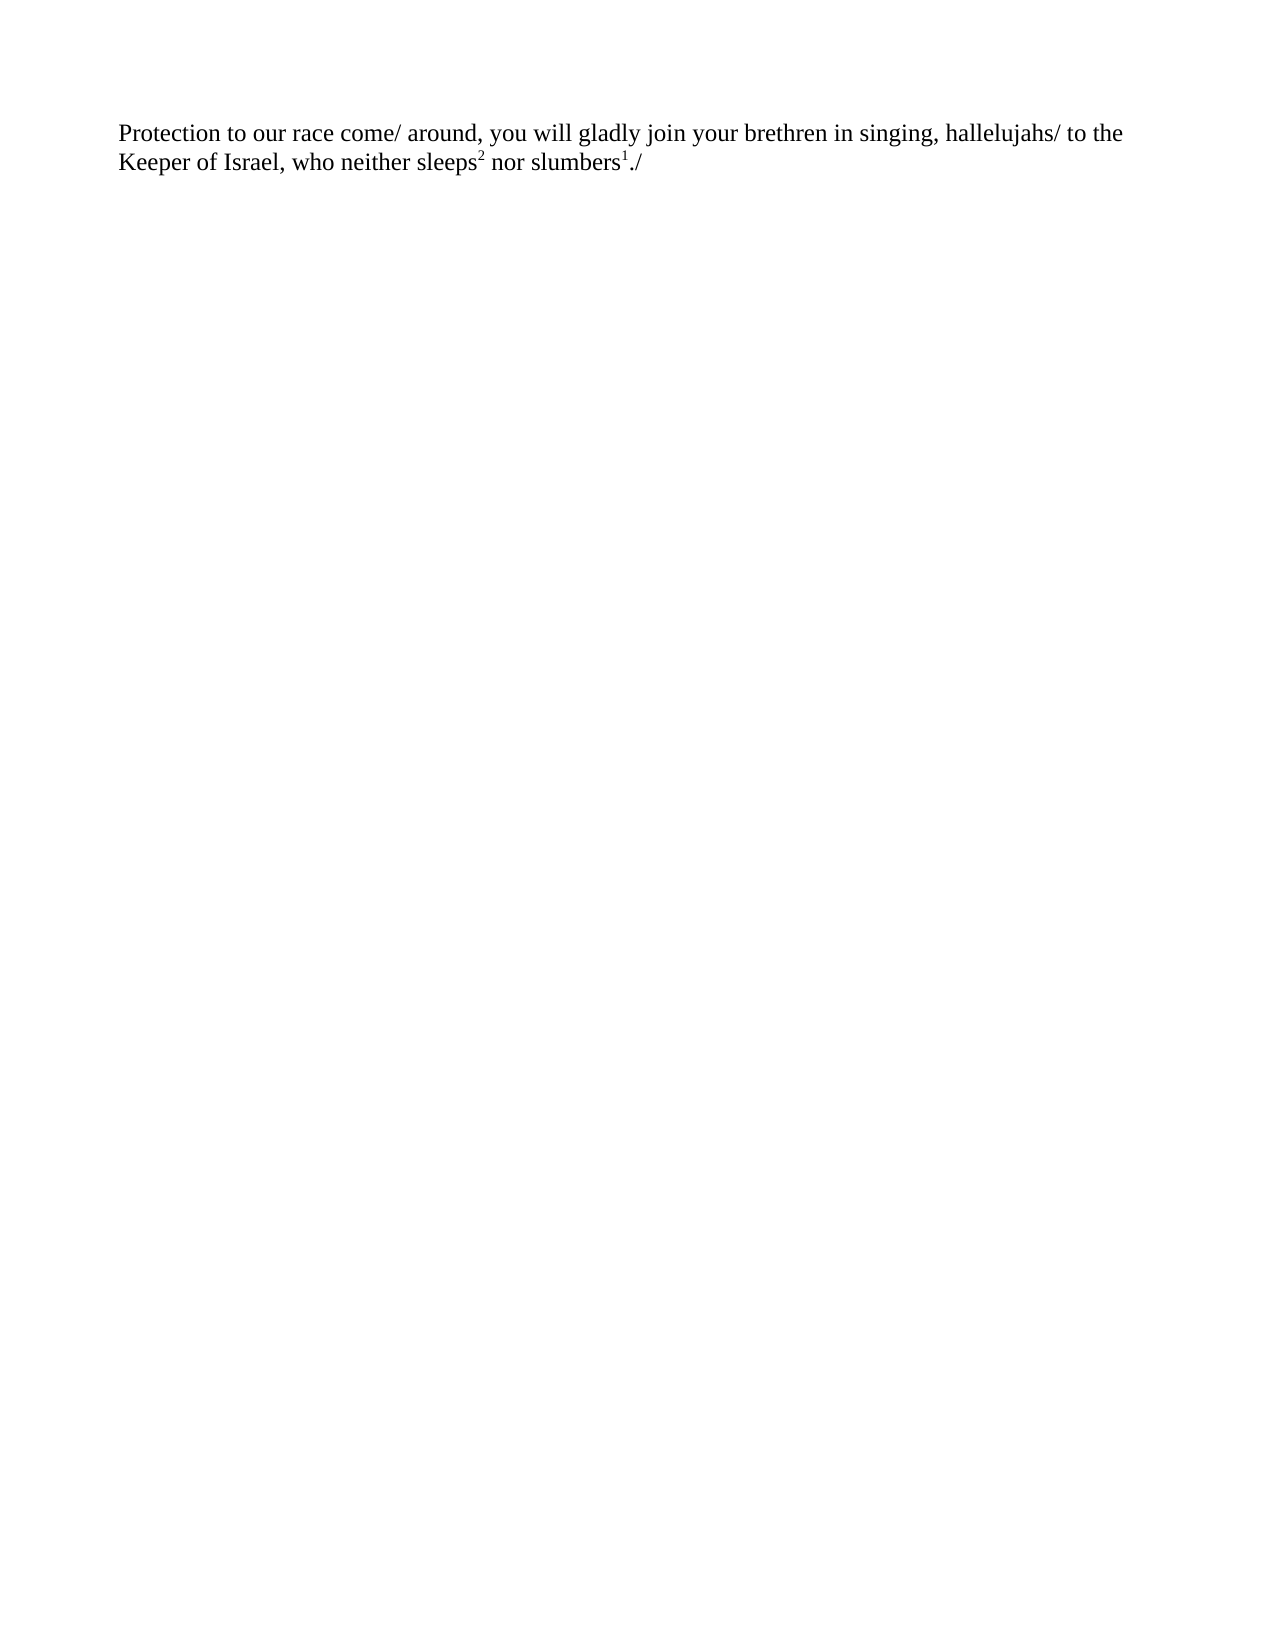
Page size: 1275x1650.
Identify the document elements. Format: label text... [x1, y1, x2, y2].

text Protection to our race come/ around, you will gladly join your brethren in singing, hallelujahs/ to the Keeper of Israel, who neither sleeps2 nor slumbers1./ [118, 118, 1157, 176]
